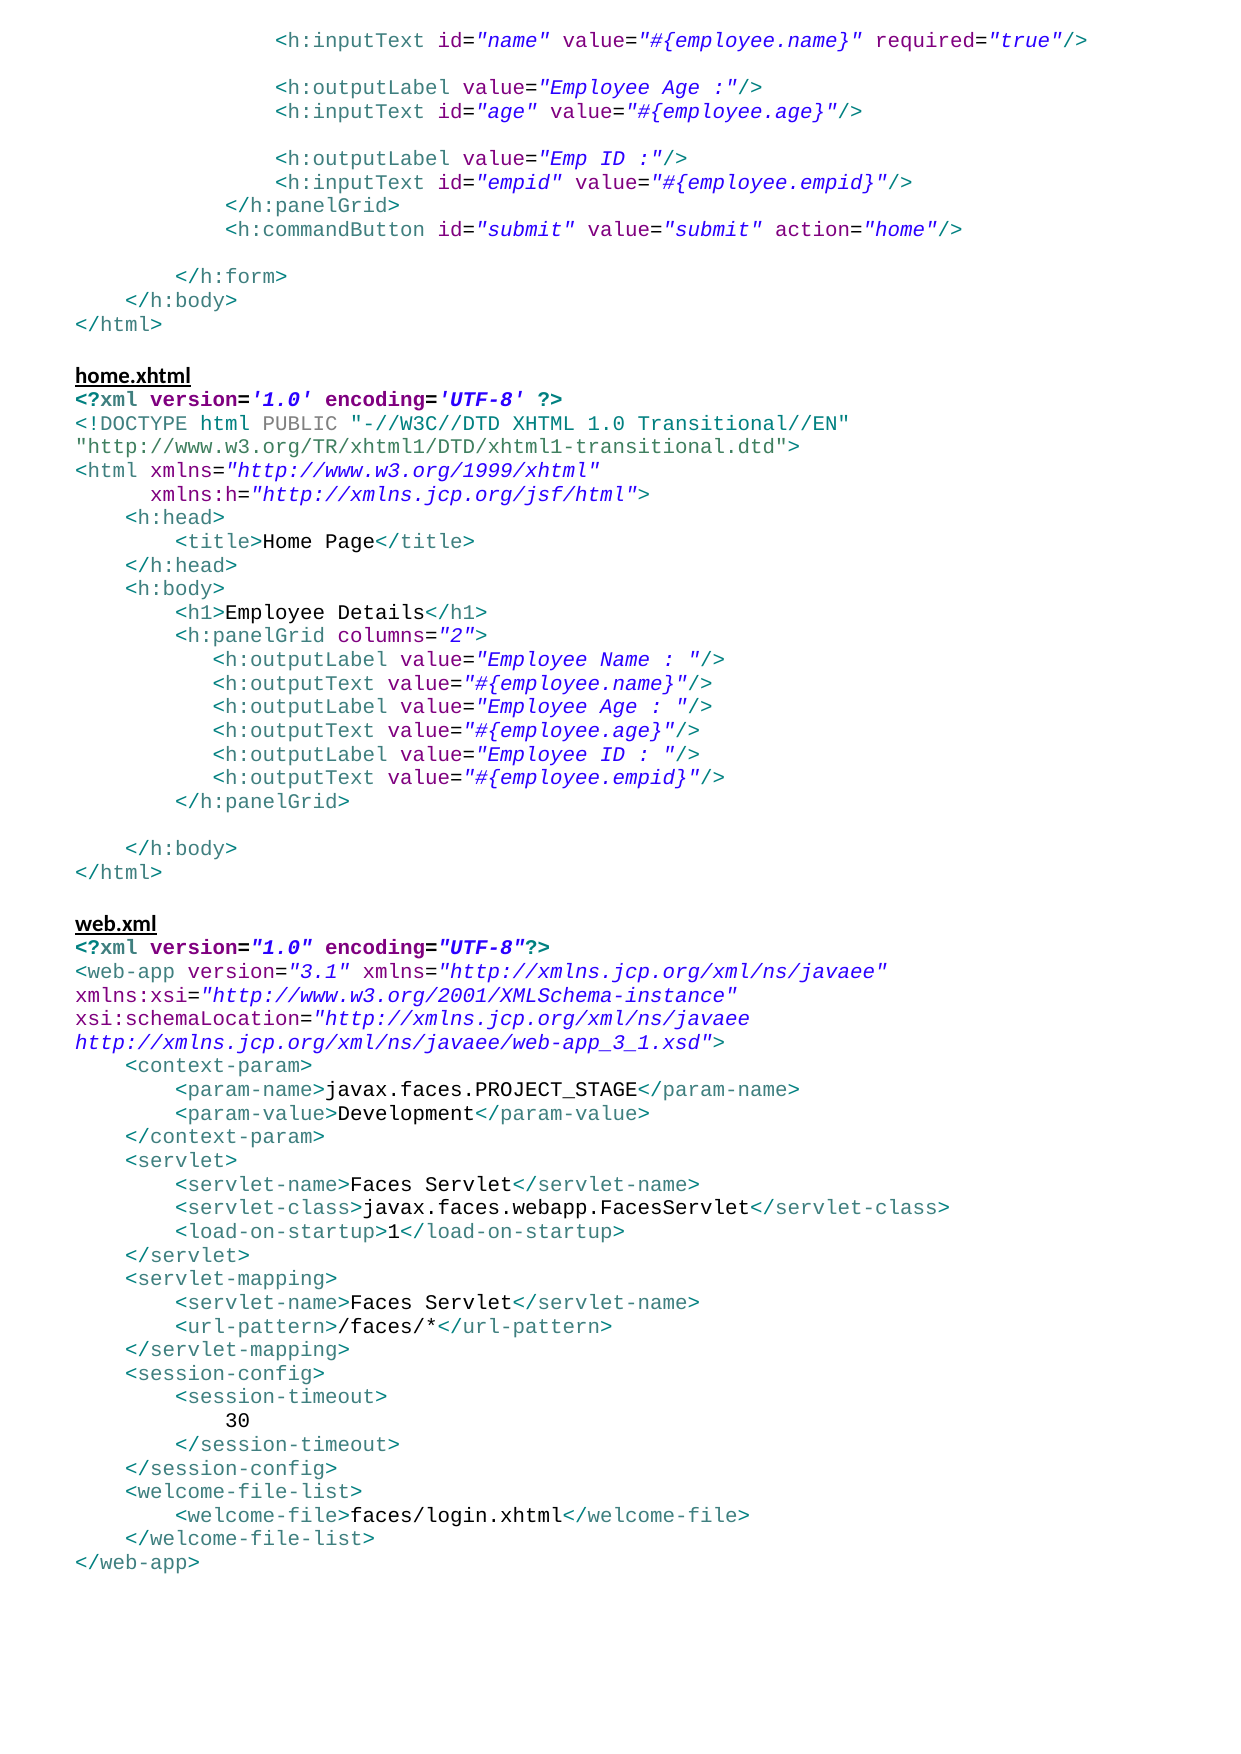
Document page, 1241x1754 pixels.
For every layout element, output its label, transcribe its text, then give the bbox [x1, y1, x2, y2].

text <context-param> [75, 1056, 1210, 1079]
text <servlet-mapping> [75, 1268, 1210, 1292]
text </servlet> [75, 1245, 1210, 1268]
text </html> [75, 862, 1210, 886]
text </h:form> [75, 266, 1210, 290]
text <h:commandButton id="submit" value="submit" action="home"/> [75, 219, 1210, 243]
text </servlet-mapping> [75, 1339, 1210, 1363]
text <session-config> [75, 1363, 1210, 1387]
text <h:inputText id="empid" value="#{employee.empid}"/> [75, 172, 1210, 196]
text <html xmlns="http://www.w3.org/1999/xhtml" [75, 460, 1210, 484]
text <h:outputText value="#{employee.name}"/> [75, 673, 1210, 696]
text <param-value>Development</param-value> [75, 1103, 1210, 1126]
text <h:outputLabel value="Employee Name : "/> [75, 649, 1210, 673]
text <h:inputText id="age" value="#{employee.age}"/> [75, 101, 1210, 124]
text <h:body> [75, 578, 1210, 602]
text <h:head> [75, 507, 1210, 531]
text <param-name>javax.faces.PROJECT_STAGE</param-name> [75, 1079, 1210, 1103]
text <web-app version="3.1" xmlns="http://xmlns.jcp.org/xml/ns/javaee" xmlns:xsi="http://www.w3.org/2001/XMLSchema-instance" xsi:schemaLocation="http://xmlns.jcp.org/xml/ns/javaee http://xmlns.jcp.org/xml/ns/javaee/web-app_3_1.xsd"> [75, 961, 1210, 1056]
text <h:outputLabel value="Employee Age :"/> [75, 77, 1210, 101]
text <url-pattern>/faces/*</url-pattern> [75, 1316, 1210, 1339]
text <h:inputText id="name" value="#{employee.name}" required="true"/> [75, 30, 1210, 54]
text <?xml version='1.0' encoding='UTF-8' ?> [75, 389, 1210, 413]
text <welcome-file-list> [75, 1481, 1210, 1505]
text </session-timeout> [75, 1434, 1210, 1457]
text </h:body> [75, 838, 1210, 862]
text <!DOCTYPE html PUBLIC "-//W3C//DTD XHTML 1.0 Transitional//EN" "http://www.w3.org/TR/xhtml1/DTD/xhtml1-transitional.dtd"> [75, 413, 1210, 460]
text home.xhtml [75, 361, 1210, 389]
text </context-param> [75, 1126, 1210, 1150]
text </welcome-file-list> [75, 1528, 1210, 1552]
text <load-on-startup>1</load-on-startup> [75, 1221, 1210, 1245]
text <session-timeout> [75, 1387, 1210, 1410]
text 30 [75, 1410, 1210, 1434]
text <servlet> [75, 1150, 1210, 1174]
text </session-config> [75, 1457, 1210, 1481]
text </html> [75, 314, 1210, 337]
text <?xml version="1.0" encoding="UTF-8"?> [75, 937, 1210, 961]
text <h:outputLabel value="Emp ID :"/> [75, 148, 1210, 172]
text <h:outputText value="#{employee.age}"/> [75, 720, 1210, 744]
text <h:panelGrid columns="2"> [75, 626, 1210, 649]
text <h1>Employee Details</h1> [75, 602, 1210, 626]
text <h:outputLabel value="Employee Age : "/> [75, 696, 1210, 720]
text <title>Home Page</title> [75, 531, 1210, 554]
text </h:panelGrid> [75, 791, 1210, 815]
text </web-app> [75, 1552, 1210, 1576]
text </h:head> [75, 554, 1210, 578]
text <h:outputLabel value="Employee ID : "/> [75, 744, 1210, 767]
text </h:panelGrid> [75, 196, 1210, 219]
text <h:outputText value="#{employee.empid}"/> [75, 767, 1210, 791]
text <servlet-name>Faces Servlet</servlet-name> [75, 1174, 1210, 1197]
text xmlns:h="http://xmlns.jcp.org/jsf/html"> [75, 484, 1210, 507]
text </h:body> [75, 290, 1210, 314]
text <servlet-class>javax.faces.webapp.FacesServlet</servlet-class> [75, 1197, 1210, 1221]
text web.xml [75, 909, 1210, 937]
text <servlet-name>Faces Servlet</servlet-name> [75, 1292, 1210, 1316]
text <welcome-file>faces/login.xhtml</welcome-file> [75, 1505, 1210, 1528]
